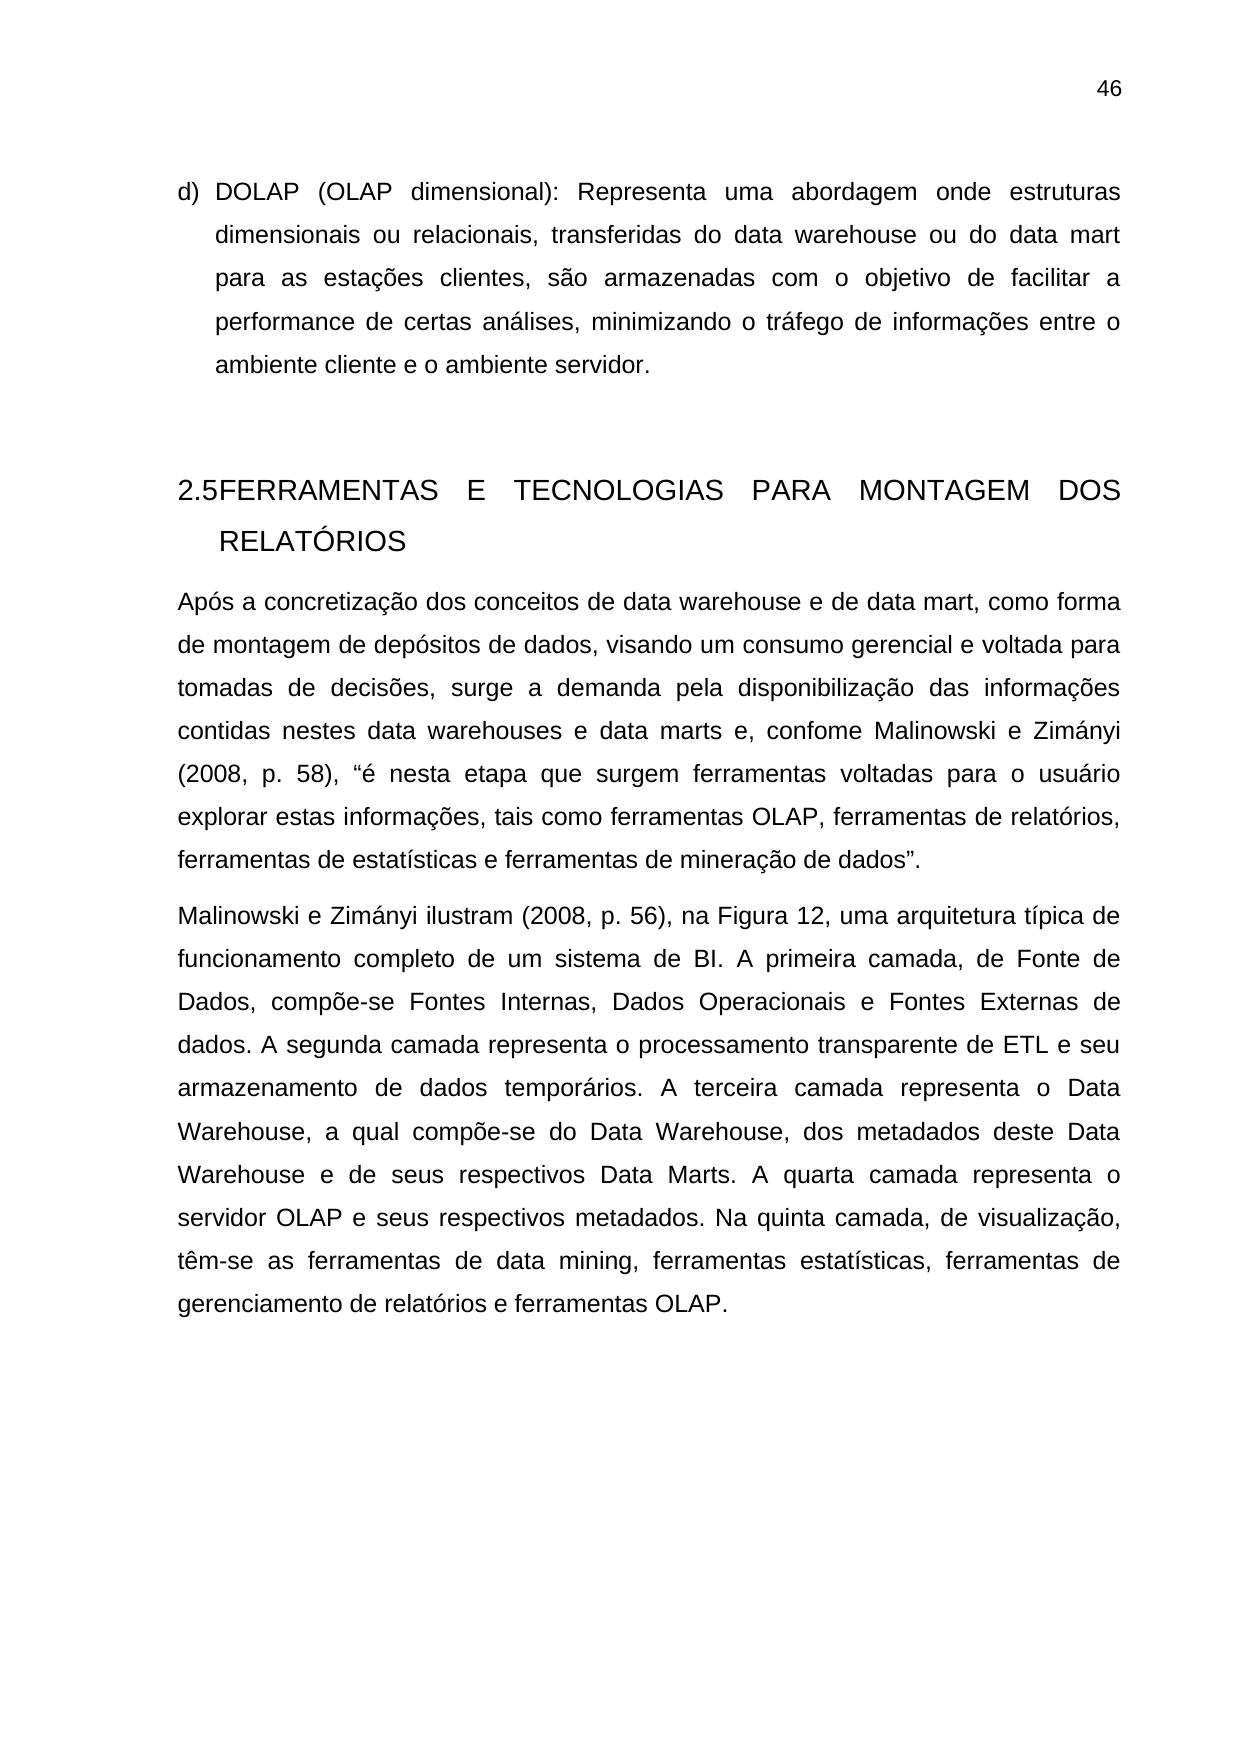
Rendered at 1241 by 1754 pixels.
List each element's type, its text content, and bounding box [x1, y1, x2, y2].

text Malinowski e Zimányi ilustram (2008, p. 56), na Figura 12, uma arquitetura típica de funcionamento completo de um sistema de BI. A primeira camada, de Fonte de Dados, compõe-se Fontes Internas, Dados Operacionais e Fontes Externas de dados. A segunda camada representa o processamento transparente de ETL e seu armazenamento de dados temporários. A terceira camada representa o Data Warehouse, a qual compõe-se do Data Warehouse, dos metadados deste Data Warehouse e de seus respectivos Data Marts. A quarta camada representa o servidor OLAP e seus respectivos metadados. Na quinta camada, de visualização, têm-se as ferramentas de data mining, ferramentas estatísticas, ferramentas de gerenciamento de relatórios e ferramentas OLAP. [177, 901, 1122, 1318]
list DOLAP (OLAP dimensional): Representa uma abordagem onde estruturas dimensionais ou relacionais, transferidas do data warehouse ou do data mart para as estações clientes, são armazenadas com o objetivo de facilitar a performance de certas análises, minimizando o tráfego de informações entre o ambiente cliente e o ambiente servidor. [177, 177, 1122, 378]
text Após a concretização dos conceitos de data warehouse e de data mart, como forma de montagem de depósitos de dados, visando um consumo gerencial e voltada para tomadas de decisões, surge a demanda pela disponibilização das informações contidas nestes data warehouses e data marts e, confome Malinowski e Zimányi (2008, p. 58), “é nesta etapa que surgem ferramentas voltadas para o usuário explorar estas informações, tais como ferramentas OLAP, ferramentas de relatórios, ferramentas de estatísticas e ferramentas de mineração de dados”. [177, 587, 1122, 874]
list FERRAMENTAS E TECNOLOGIAS PARA MONTAGEM DOS RELATÓRIOS [177, 473, 1122, 557]
